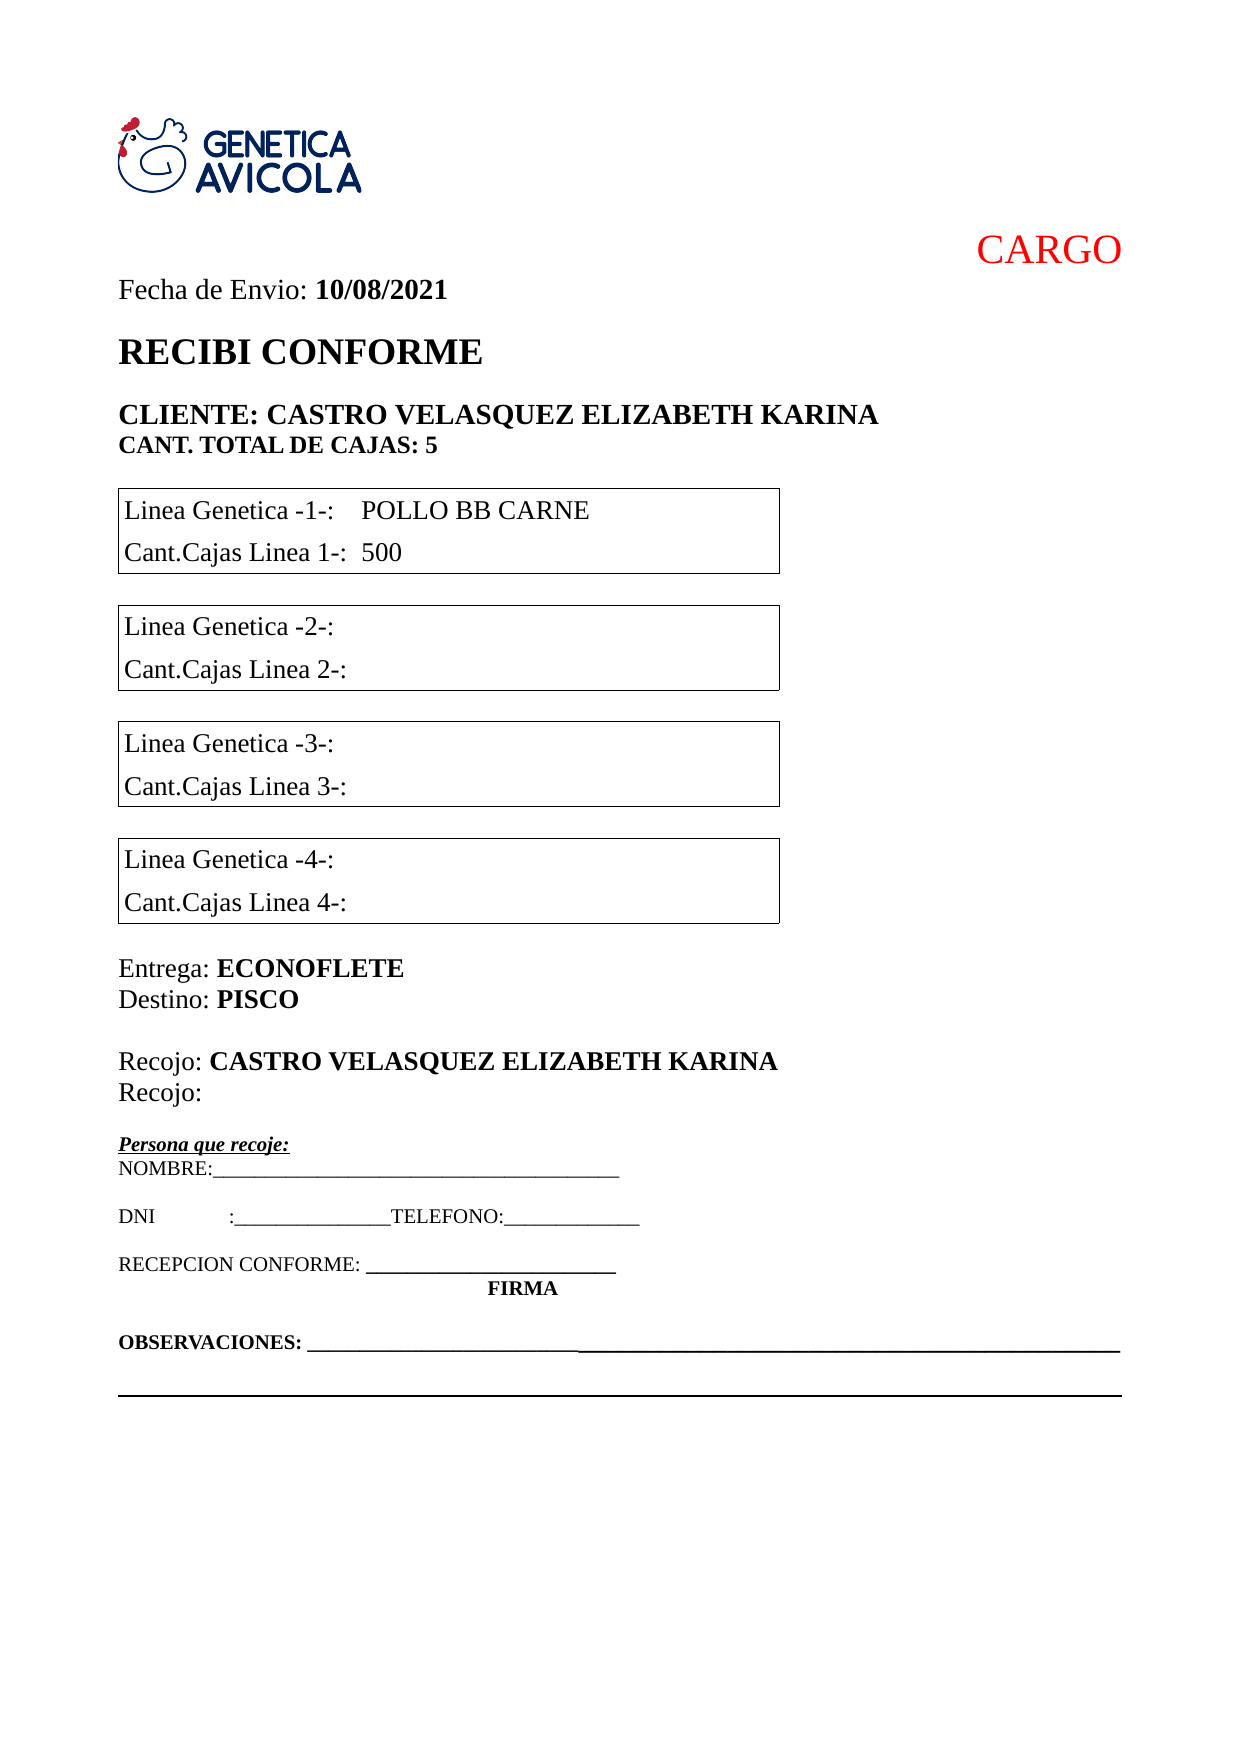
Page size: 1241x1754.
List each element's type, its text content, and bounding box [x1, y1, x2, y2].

text Recojo: CASTRO VELASQUEZ ELIZABETH KARINA [118, 1045, 1122, 1076]
table_cell 500 [356, 531, 779, 573]
text OBSERVACIONES: __________________________________________________________________ [118, 1324, 1122, 1355]
table_cell [118, 807, 356, 838]
table_cell [356, 839, 779, 880]
table_cell [356, 606, 779, 647]
text RECEPCION CONFORME: ________________________ [118, 1252, 1122, 1276]
table_cell Cant.Cajas Linea 2-: [119, 647, 356, 690]
table_cell [356, 574, 779, 604]
text RECIBI CONFORME [118, 330, 1122, 373]
text Fecha de Envio: 10/08/2021 [118, 272, 1122, 306]
text Persona que recoje: [118, 1132, 1122, 1156]
table_cell Linea Genetica -2-: [119, 606, 356, 647]
text NOMBRE:_______________________________________ [118, 1156, 1122, 1180]
table_header Linea Genetica -1-: [119, 489, 356, 531]
text CLIENTE: CASTRO VELASQUEZ ELIZABETH KARINA [118, 397, 1122, 431]
text Entrega: ECONOFLETE [118, 952, 1122, 983]
table_cell [356, 722, 779, 764]
table_cell Cant.Cajas Linea 3-: [119, 764, 356, 806]
table_cell [356, 691, 779, 721]
table_cell [356, 764, 779, 806]
table_cell [356, 647, 779, 690]
table_cell Cant.Cajas Linea 4-: [119, 880, 356, 923]
picture [117, 117, 362, 193]
table_cell Linea Genetica -4-: [119, 839, 356, 880]
text FIRMA [118, 1276, 1122, 1300]
text Destino: PISCO [118, 983, 1122, 1014]
table_cell [356, 807, 779, 838]
text CARGO [118, 224, 1122, 272]
text CANT. TOTAL DE CAJAS: 5 [118, 431, 1122, 459]
table_cell [118, 691, 356, 721]
text Recojo: [118, 1076, 1122, 1108]
table_cell [118, 574, 356, 604]
table_cell [356, 880, 779, 923]
table_header POLLO BB CARNE [356, 489, 779, 531]
table_cell Linea Genetica -3-: [119, 722, 356, 764]
table_cell Cant.Cajas Linea 1-: [119, 531, 356, 573]
text DNI :_______________TELEFONO:_____________ [118, 1204, 1122, 1228]
